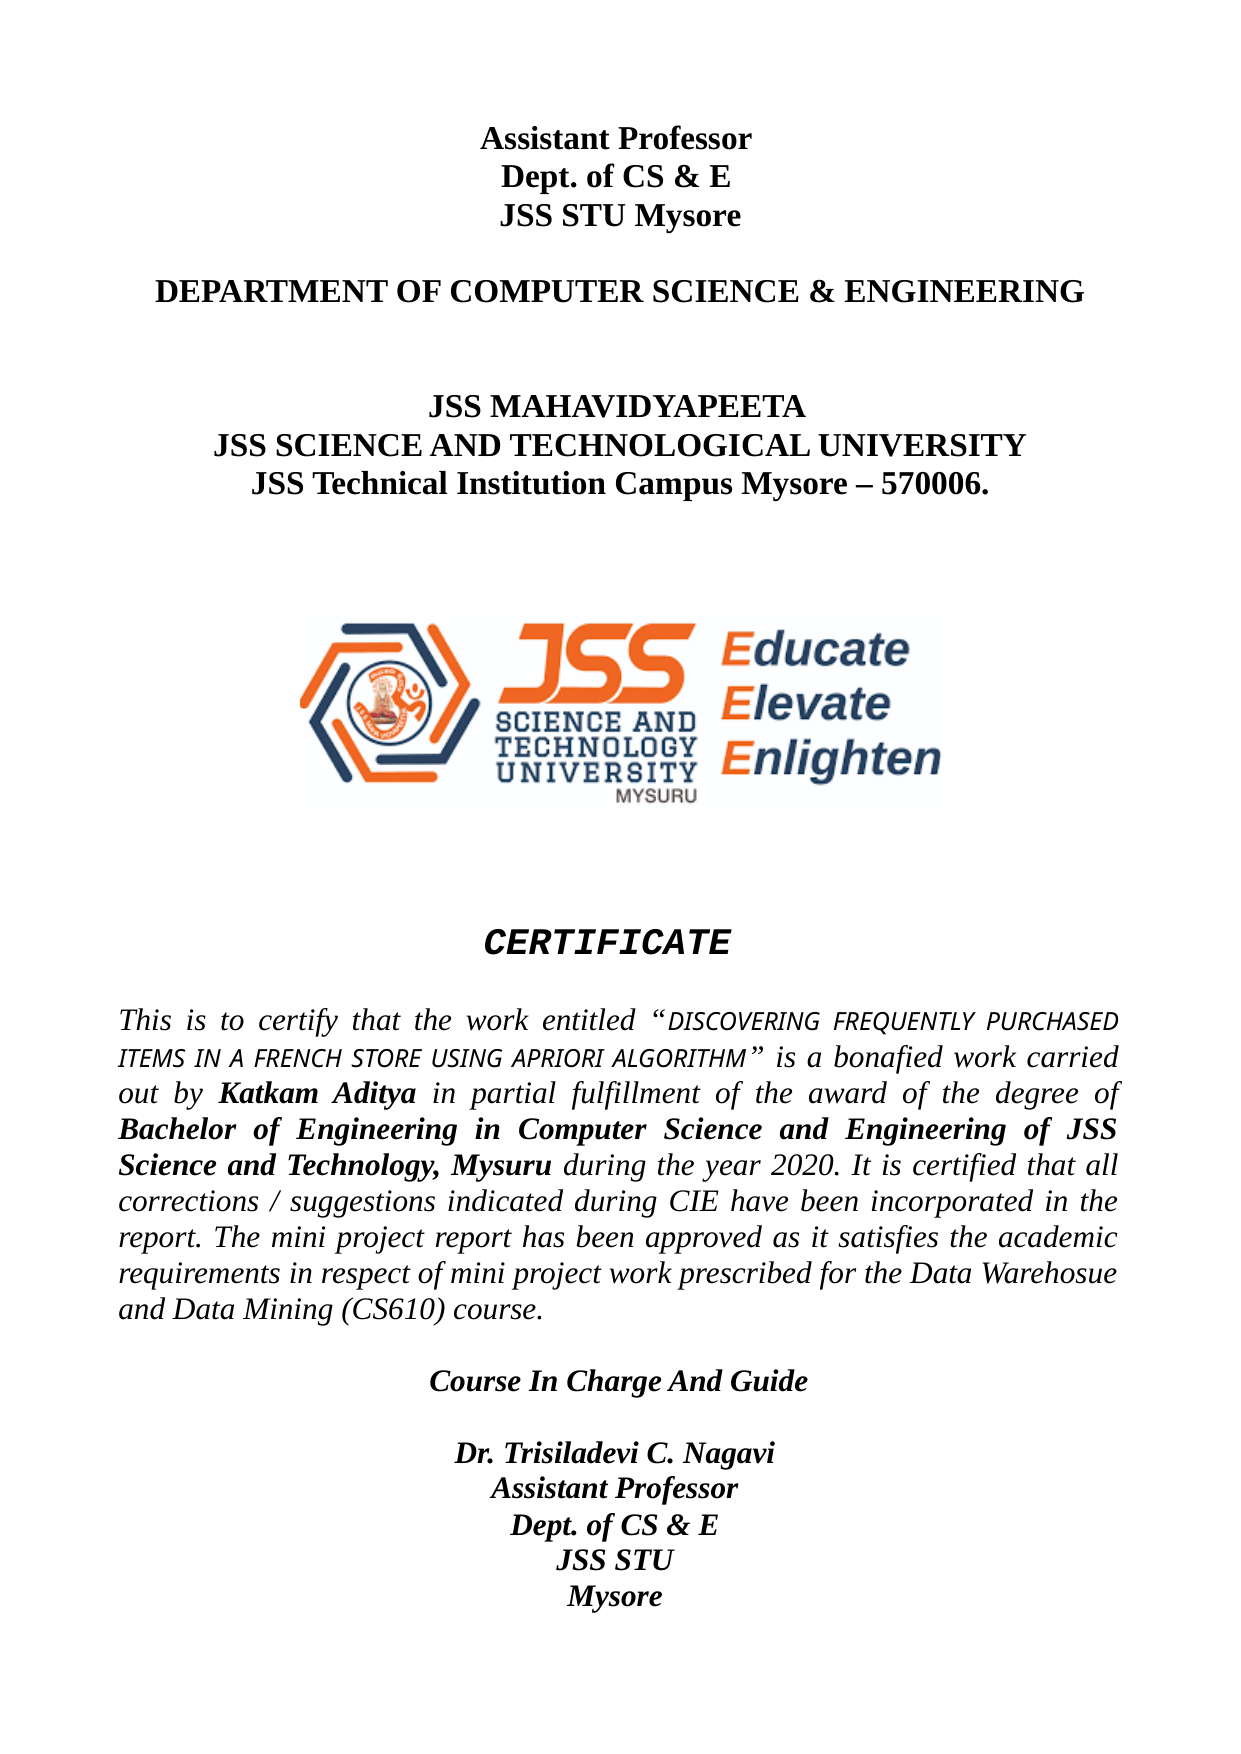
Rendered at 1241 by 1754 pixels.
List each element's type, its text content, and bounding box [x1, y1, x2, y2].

text JSS STU Mysore [118, 195, 1122, 233]
text This is to certify that the work entitled “DISCOVERING FREQUENTLY PURCHASED ITEMS IN A FRENCH STORE USING APRIORI ALGORITHM” is a bonafied work carried out by Katkam Aditya in partial fulfillment of the award of the degree of Bachelor of Engineering in Computer Science and Engineering of JSS Science and Technology, Mysuru during the year 2020. It is certified that all corrections / suggestions indicated during CIE have been incorporated in the report. The mini project report has been approved as it satisfies the academic requirements in respect of mini project work prescribed for the Data Warehosue and Data Mining (CS610) course. [118, 1002, 1122, 1326]
text Assistant Professor [118, 1470, 1122, 1506]
text CERTIFICATE [118, 923, 1122, 966]
text Assistant Professor [118, 118, 1122, 156]
text JSS Technical Institution Campus Mysore – 570006. [118, 463, 1122, 501]
text JSS MAHAVIDYAPEETA [118, 386, 1122, 425]
picture [299, 616, 941, 809]
text Dept. of CS & E [118, 156, 1122, 195]
text DEPARTMENT OF COMPUTER SCIENCE & ENGINEERING [118, 271, 1122, 310]
text JSS SCIENCE AND TECHNOLOGICAL UNIVERSITY [118, 425, 1122, 463]
text Mysore [118, 1578, 1122, 1613]
text JSS STU [118, 1542, 1122, 1578]
text Dr. Trisiladevi C. Nagavi [118, 1434, 1122, 1470]
text Course In Charge And Guide [118, 1362, 1122, 1398]
text Dept. of CS & E [118, 1506, 1122, 1542]
